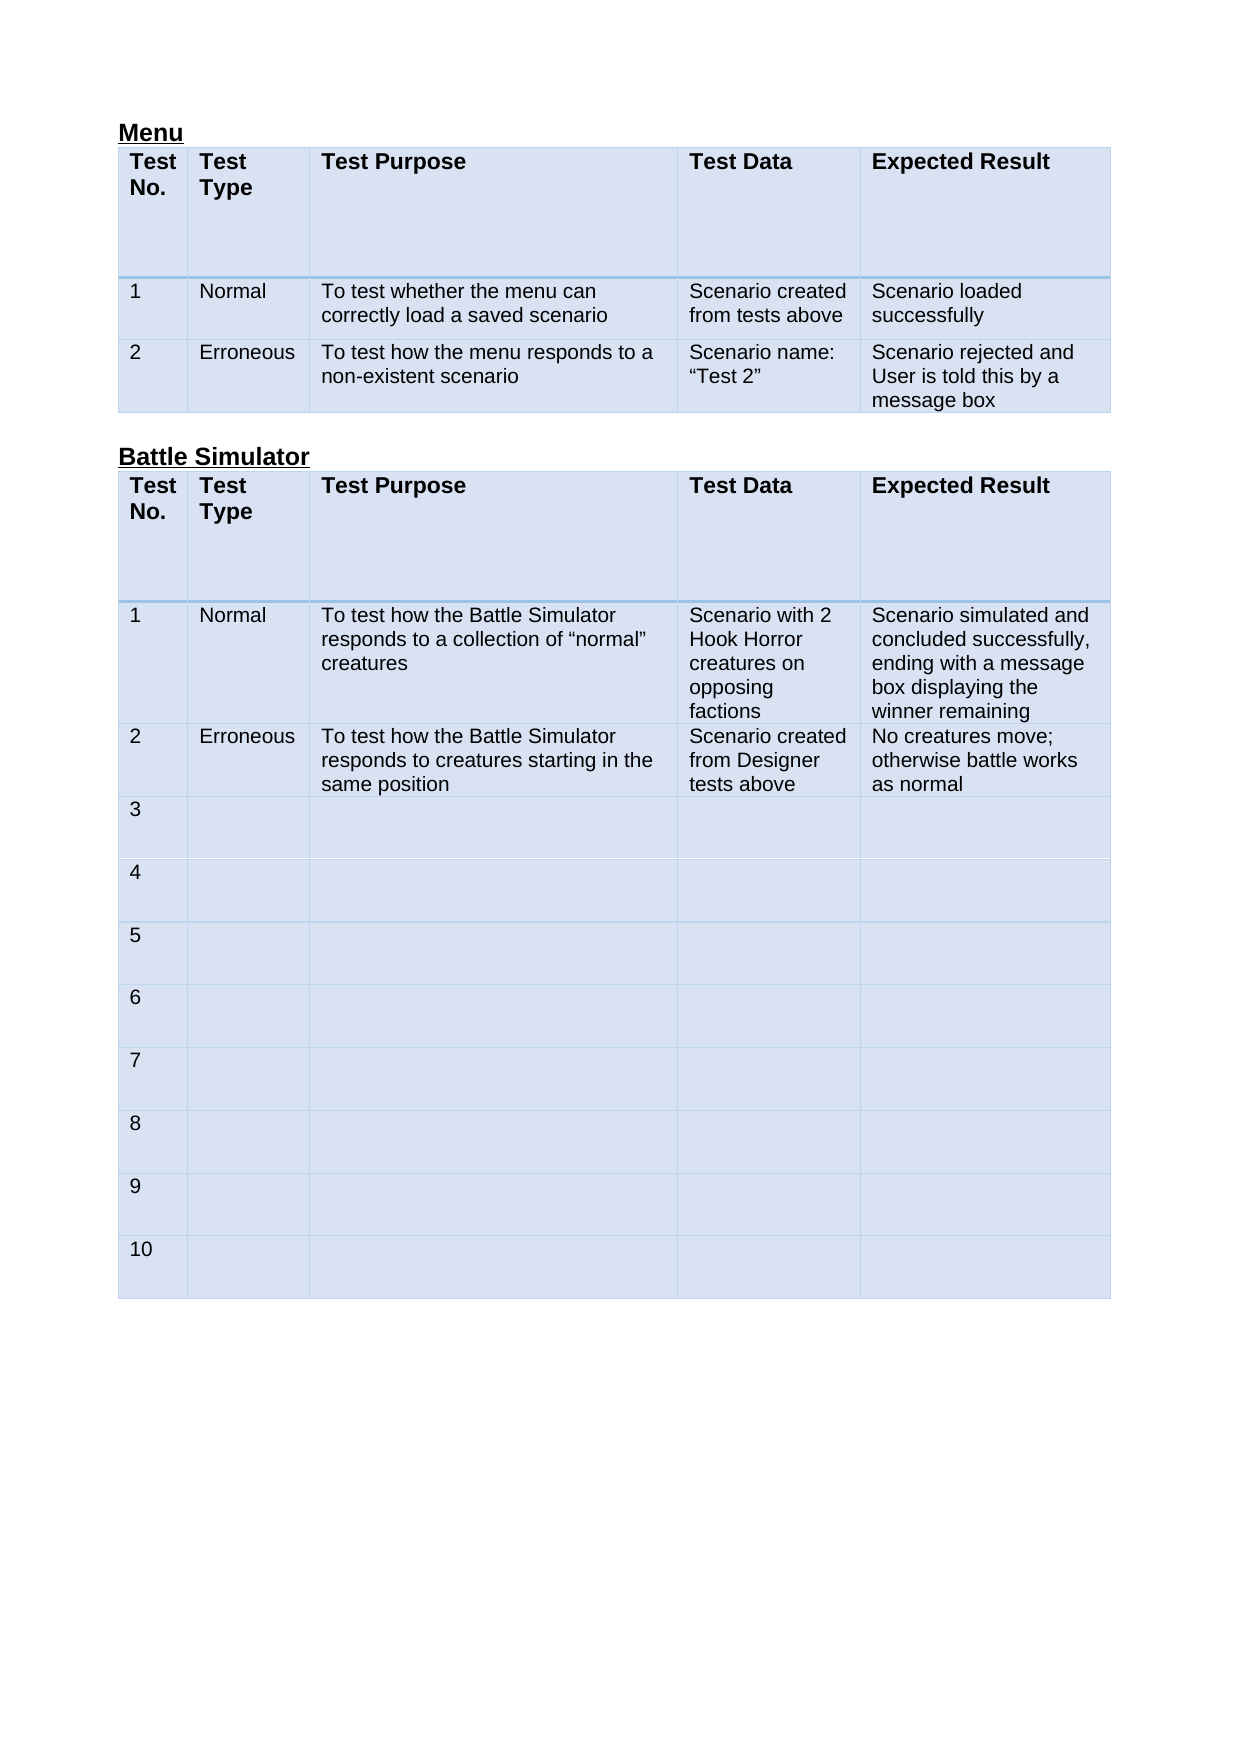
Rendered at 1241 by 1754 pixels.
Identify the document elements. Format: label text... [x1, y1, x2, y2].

table_cell [861, 1111, 1110, 1173]
table_cell To test how the Battle Simulator responds to creatures starting in the same position [310, 724, 677, 796]
table_cell [861, 860, 1110, 921]
table_cell 1 [119, 603, 187, 723]
table_cell 2 [119, 724, 187, 796]
table_cell To test whether the menu can correctly load a saved scenario [310, 279, 677, 339]
table_header Expected Result [861, 472, 1110, 600]
table_cell Scenario name: “Test 2” [678, 340, 860, 412]
table_cell [678, 1174, 860, 1235]
table_cell [861, 1174, 1110, 1235]
table_cell 10 [119, 1236, 187, 1298]
table_cell Scenario created from Designer tests above [678, 724, 860, 796]
table_cell [861, 797, 1110, 858]
table_cell Scenario simulated and concluded successfully, ending with a message box displaying the winner remaining [861, 603, 1110, 723]
table_cell 2 [119, 340, 187, 412]
table_cell [310, 1174, 677, 1235]
table_header Test Type [188, 472, 309, 600]
table_header Test Data [678, 148, 860, 276]
text Menu [118, 118, 1122, 147]
table_cell Normal [188, 279, 309, 339]
table_cell [861, 1236, 1110, 1298]
table_cell 7 [119, 1048, 187, 1110]
table_cell [678, 860, 860, 921]
table_cell No creatures move; otherwise battle works as normal [861, 724, 1110, 796]
table_cell 6 [119, 985, 187, 1047]
table_cell 8 [119, 1111, 187, 1173]
table_cell [678, 1111, 860, 1173]
table_cell [861, 985, 1110, 1047]
table_cell Normal [188, 603, 309, 723]
table_cell Scenario rejected and User is told this by a message box [861, 340, 1110, 412]
table_header Test Data [678, 472, 860, 600]
table_cell 1 [119, 279, 187, 339]
table_cell To test how the Battle Simulator responds to a collection of “normal” creatures [310, 603, 677, 723]
table_cell [188, 860, 309, 921]
table_cell [310, 1048, 677, 1110]
table_cell [310, 1111, 677, 1173]
text Battle Simulator [118, 442, 1122, 471]
table_cell [188, 1174, 309, 1235]
table_cell [678, 985, 860, 1047]
table_cell To test how the menu responds to a non-existent scenario [310, 340, 677, 412]
table_cell [188, 923, 309, 984]
table_cell 4 [119, 860, 187, 921]
table_cell [188, 797, 309, 858]
table_cell Erroneous [188, 724, 309, 796]
table_cell Scenario created from tests above [678, 279, 860, 339]
table_cell [861, 1048, 1110, 1110]
table_header Expected Result [861, 148, 1110, 276]
table_cell [188, 1236, 309, 1298]
table_cell [188, 1048, 309, 1110]
table_cell [678, 1236, 860, 1298]
table_cell [678, 797, 860, 858]
table_cell [310, 985, 677, 1047]
table_cell 9 [119, 1174, 187, 1235]
table_cell [188, 985, 309, 1047]
table_cell [310, 797, 677, 858]
table_cell [678, 1048, 860, 1110]
table_header Test No. [119, 148, 187, 276]
table_header Test Purpose [310, 472, 677, 600]
table_cell Scenario with 2 Hook Horror creatures on opposing factions [678, 603, 860, 723]
table_header Test No. [119, 472, 187, 600]
table_cell [310, 1236, 677, 1298]
table_cell Scenario loaded successfully [861, 279, 1110, 339]
table_cell [310, 860, 677, 921]
table_cell [188, 1111, 309, 1173]
table_cell [310, 923, 677, 984]
table_cell Erroneous [188, 340, 309, 412]
table_cell 3 [119, 797, 187, 858]
table_cell [678, 923, 860, 984]
table_cell 5 [119, 923, 187, 984]
table_header Test Type [188, 148, 309, 276]
table_header Test Purpose [310, 148, 677, 276]
table_cell [861, 923, 1110, 984]
